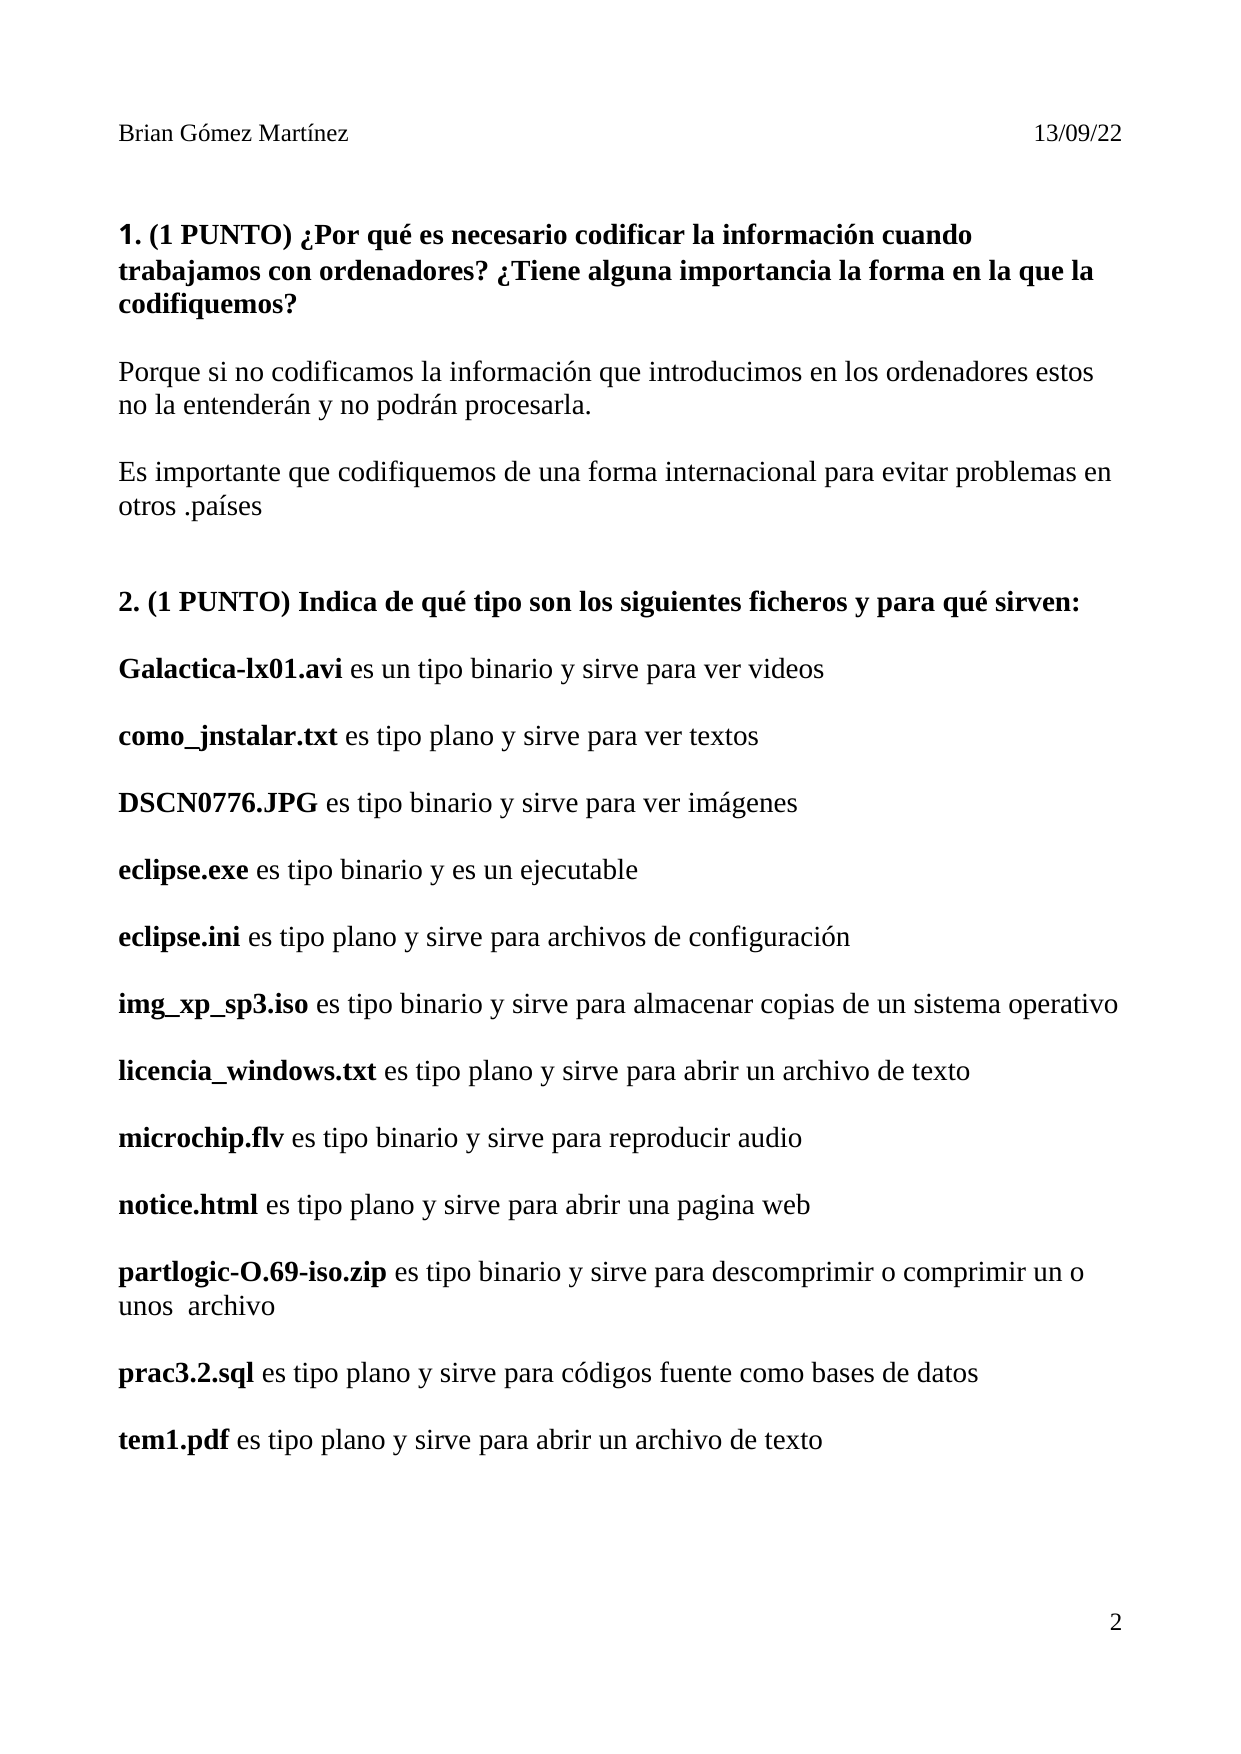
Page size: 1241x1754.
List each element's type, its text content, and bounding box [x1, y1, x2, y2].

text notice.html es tipo plano y sirve para abrir una pagina web [118, 1154, 1122, 1221]
text 2. (1 PUNTO) Indica de qué tipo son los siguientes ficheros y para qué sirven: [118, 584, 1122, 617]
text img_xp_sp3.iso es tipo binario y sirve para almacenar copias de un sistema operativo [118, 953, 1122, 1020]
text prac3.2.sql es tipo plano y sirve para códigos fuente como bases de datos [118, 1322, 1122, 1389]
text Es importante que codifiquemos de una forma internacional para evitar problemas en otros .países [118, 454, 1122, 521]
text partlogic-O.69-iso.zip es tipo binario y sirve para descomprimir o comprimir un o unos archivo [118, 1221, 1122, 1322]
text 1. (1 PUNTO) ¿Por qué es necesario codificar la información cuando trabajamos con ordenadores? ¿Tiene alguna importancia la forma en la que la codifiquemos? [118, 215, 1122, 320]
text como_jnstalar.txt es tipo plano y sirve para ver textos [118, 684, 1122, 751]
text eclipse.exe es tipo binario y es un ejecutable [118, 818, 1122, 886]
text Porque si no codificamos la información que introducimos en los ordenadores estos no la entenderán y no podrán procesarla. [118, 354, 1122, 421]
text licencia_windows.txt es tipo plano y sirve para abrir un archivo de texto [118, 1020, 1122, 1087]
text Galactica-lx01.avi es un tipo binario y sirve para ver videos [118, 617, 1122, 684]
text eclipse.ini es tipo plano y sirve para archivos de configuración [118, 886, 1122, 953]
text microchip.flv es tipo binario y sirve para reproducir audio [118, 1087, 1122, 1154]
text DSCN0776.JPG es tipo binario y sirve para ver imágenes [118, 751, 1122, 818]
text tem1.pdf es tipo plano y sirve para abrir un archivo de texto [118, 1389, 1122, 1456]
